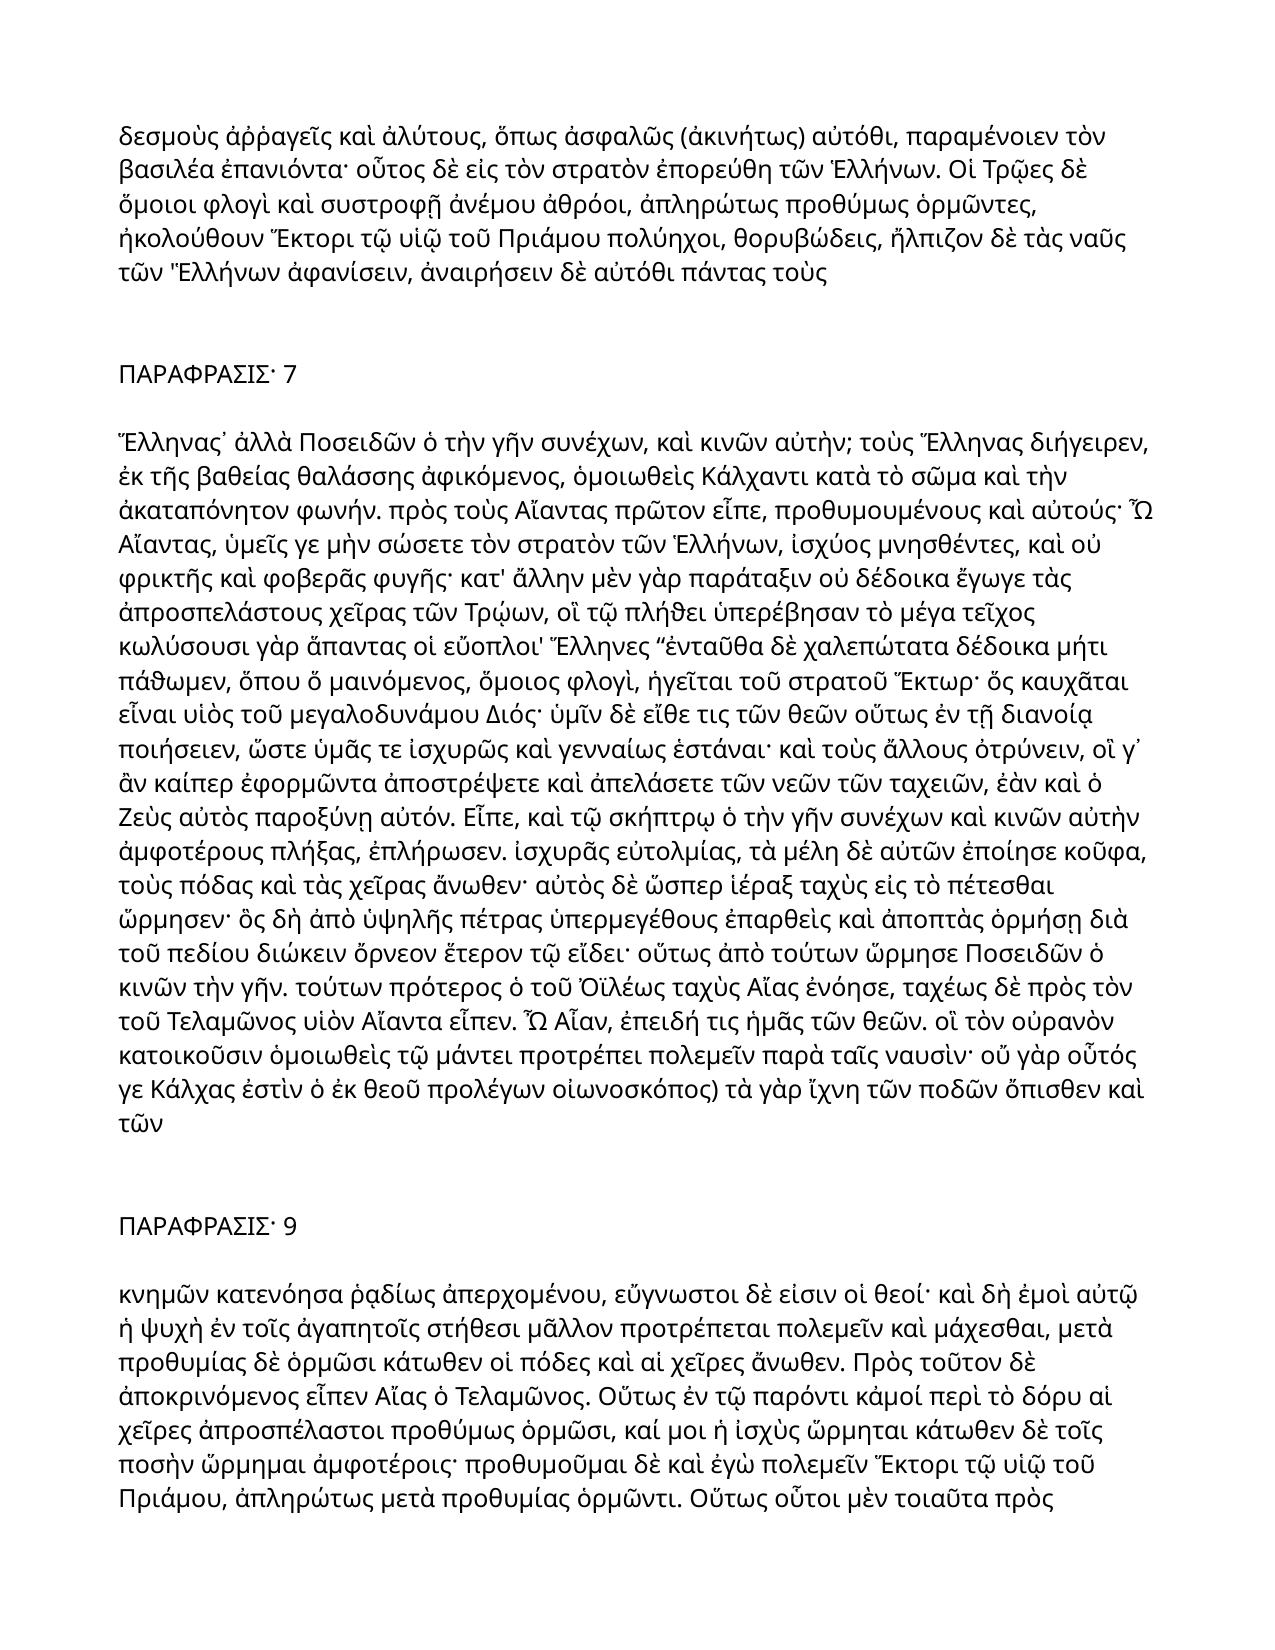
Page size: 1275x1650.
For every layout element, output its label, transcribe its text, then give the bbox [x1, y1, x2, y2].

text κνημῶν κατενόησα ῥᾳδίως ἀπερχομένου, εὔγνωστοι δὲ εἰσιν οἱ θεοί· καὶ δὴ ἐμοὶ αὐτῷ ἡ ψυχὴ ἐν τοῖς ἀγαπητοῖς στήθεσι μᾶλλον προτρέπεται πολεμεῖν καὶ μάχεσθαι, μετὰ προθυμίας δὲ ὁρμῶσι κάτωθεν οἱ πόδες καὶ αἱ χεῖρες ἄνωθεν. Πρὸς τοῦτον δὲ ἀποκρινόμενος εἶπεν Αἴας ὁ Τελαμῶνος. Οὕτως ἐν τῷ παρόντι κἀμοί περὶ τὸ δόρυ αἱ χεῖρες ἀπροσπέλαστοι προθύμως ὁρμῶσι, καί μοι ἡ ἰσχὺς ὥρμηται κάτωθεν δὲ τοῖς ποσὴν ὥρμημαι ἀμφοτέροις· προθυμοῦμαι δὲ καὶ ἐγὼ πολεμεῖν Ἕκτορι τῷ υἱῷ τοῦ Πριάμου, ἀπληρώτως μετὰ προθυμίας ὁρμῶντι. Οὕτως οὗτοι μὲν τοιαῦτα πρὸς [118, 1276, 1157, 1515]
text ΠAPΑΦΡΑΣΙΣ· 9 [118, 1208, 1157, 1242]
text ΠAPΑΦΡΑΣΙΣ· 7 [118, 357, 1157, 391]
text Ἕλληνας᾽ ἀλλὰ Ποσειδῶν ὁ τὴν γῆν συνέχων, καὶ κινῶν αὐτὴν; τοὺς Ἕλληνας διήγειρεν, ἐκ τῆς βαθείας θαλάσσης ἀφικόμενος, ὁμοιωθεὶς Κάλχαντι κατὰ τὸ σῶμα καὶ τὴν ἀκαταπόνητον φωνήν. πρὸς τοὺς Αἴαντας πρῶτον εἶπε, προθυμουμένους καὶ αὐτούς· Ὦ Αἴαντας, ὑμεῖς γε μὴν σώσετε τὸν στρατὸν τῶν Ἑλλήνων, ἰσχύος μνησθέντες, καὶ οὐ φρικτῆς καὶ φοβερᾶς φυγῆς· κατ' ἄλλην μὲν γὰρ παράταξιν οὐ δέδοικα ἔγωγε τὰς ἀπροσπελάστους χεῖρας τῶν Τρῴων, οἳ τῷ πλήϑει ὑπερέβησαν τὸ μέγα τεῖχος κωλύσουσι γὰρ ἅπαντας οἱ εὔοπλοι' Ἕλληνες “ἐνταῦθα δὲ χαλεπώτατα δέδοικα μήτι πάϑωμεν, ὅπου ὅ μαινόμενος, ὅμοιος φλογὶ, ἡγεῖται τοῦ στρατοῦ Ἕκτωρ· ὅς καυχᾶται εἶναι υἱὸς τοῦ μεγαλοδυνάμου Διός· ὑμῖν δὲ εἴθε τις τῶν θεῶν οὕτως ἐν τῇ διανοίᾳ ποιήσειεν, ὥστε ὑμᾶς τε ἰσχυρῶς καὶ γενναίως ἑστάναι· καὶ τοὺς ἄλλους ὀτρύνειν, οἳ γ᾽ ἂν καίπερ ἐφορμῶντα ἀποστρέψετε καὶ ἀπελάσετε τῶν νεῶν τῶν ταχειῶν, ἐὰν καὶ ὁ Ζεὺς αὐτὸς παροξύνῃ αὐτόν. Εἶπε, καὶ τῷ σκήπτρῳ ὁ τὴν γῆν συνέχων καὶ κινῶν αὐτὴν ἀμφοτέρους πλήξας, ἐπλήρωσεν. ἰσχυρᾶς εὐτολμίας, τὰ μέλη δὲ αὐτῶν ἐποίησε κοῦφα, τοὺς πόδας καὶ τὰς χεῖρας ἄνωθεν· αὐτὸς δὲ ὥσπερ ἱέραξ ταχὺς εἰς τὸ πέτεσθαι ὥρμησεν· ὃς δὴ ἀπὸ ὑψηλῆς πέτρας ὑπερμεγέθους ἐπαρθεὶς καὶ ἀποπτὰς ὁρμήσῃ διὰ τοῦ πεδίου διώκειν ὄρνεον ἕτερον τῷ εἴδει· οὕτως ἀπὸ τούτων ὥρμησε Ποσειδῶν ὁ κινῶν τὴν γῆν. τούτων πρότερος ὁ τοῦ Ὀϊλέως ταχὺς Αἴας ἐνόησε, ταχέως δὲ πρὸς τὸν τοῦ Τελαμῶνος υἱὸν Αἴαντα εἶπεν. Ὦ Αἶαν, ἐπειδή τις ἡμᾶς τῶν θεῶν. οἳ τὸν οὐρανὸν κατοικοῦσιν ὁμοιωθεὶς τῷ μάντει προτρέπει πολεμεῖν παρὰ ταῖς ναυσὶν· οὔ γὰρ οὗτός γε Κάλχας ἐστὶν ὁ ἐκ θεοῦ προλέγων οἰωνοσκόπος) τὰ γὰρ ἴχνη τῶν ποδῶν ὄπισθεν καὶ τῶν [118, 425, 1157, 1140]
text δεσμοὺς ἀῤῥαγεῖς καὶ ἀλύτους, ὅπως ἀσφαλῶς (ἀκινήτως) αὐτόθι, παραμένοιεν τὸν βασιλέα ἐπανιόντα· οὗτος δὲ εἰς τὸν στρατὸν ἐπορεύθη τῶν Ἑλλήνων. Οἱ Τρῷες δὲ ὅμοιοι φλογὶ καὶ συστροφῇ ἀνέμου ἀθρόοι, ἀπληρώτως προθύμως ὁρμῶντες, ἠκολούθουν Ἕκτορι τῷ υἱῷ τοῦ Πριάμου πολύηχοι, θορυβώδεις, ἤλπιζον δὲ τὰς ναῦς τῶν 'Ἑλλήνων ἀφανίσειν, ἀναιρήσειν δὲ αὐτόθι πάντας τοὺς [118, 118, 1157, 288]
